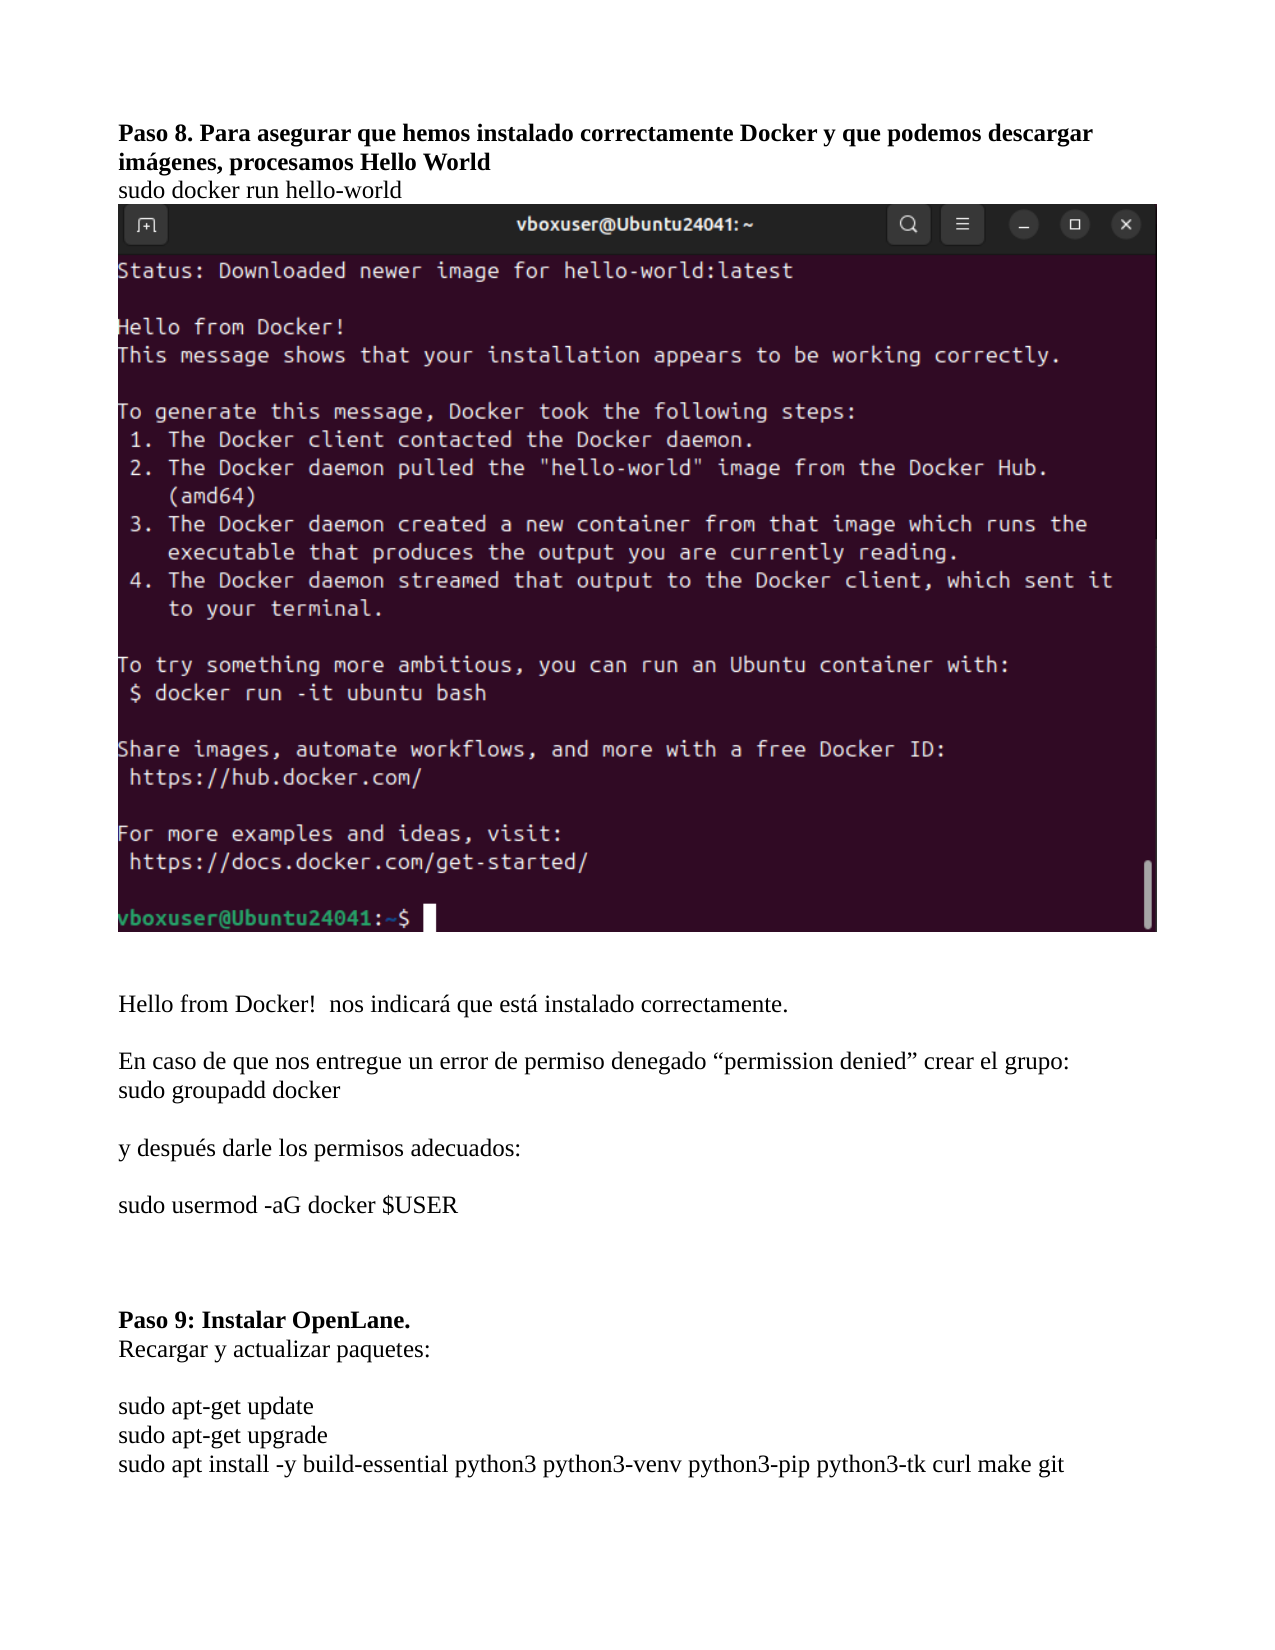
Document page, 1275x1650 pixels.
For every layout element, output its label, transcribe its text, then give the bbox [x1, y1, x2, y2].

text Paso 9: Instalar OpenLane. [118, 1305, 1157, 1334]
text sudo groupadd docker [118, 1075, 1157, 1104]
picture [118, 204, 1157, 932]
text Recargar y actualizar paquetes: [118, 1334, 1157, 1363]
text En caso de que nos entregue un error de permiso denegado “permission denied” crear el grupo: [118, 1046, 1157, 1075]
text sudo docker run hello-world [118, 176, 1157, 204]
text Hello from Docker! nos indicará que está instalado correctamente. [118, 989, 1157, 1018]
text Paso 8. Para asegurar que hemos instalado correctamente Docker y que podemos descargar imágenes, procesamos Hello World [118, 118, 1157, 176]
text sudo apt-get update sudo apt-get upgrade sudo apt install -y build-essential python3 python3-venv python3-pip python3-tk curl make git [118, 1391, 1157, 1478]
text sudo usermod -aG docker $USER [118, 1190, 1157, 1219]
text y después darle los permisos adecuados: [118, 1133, 1157, 1161]
